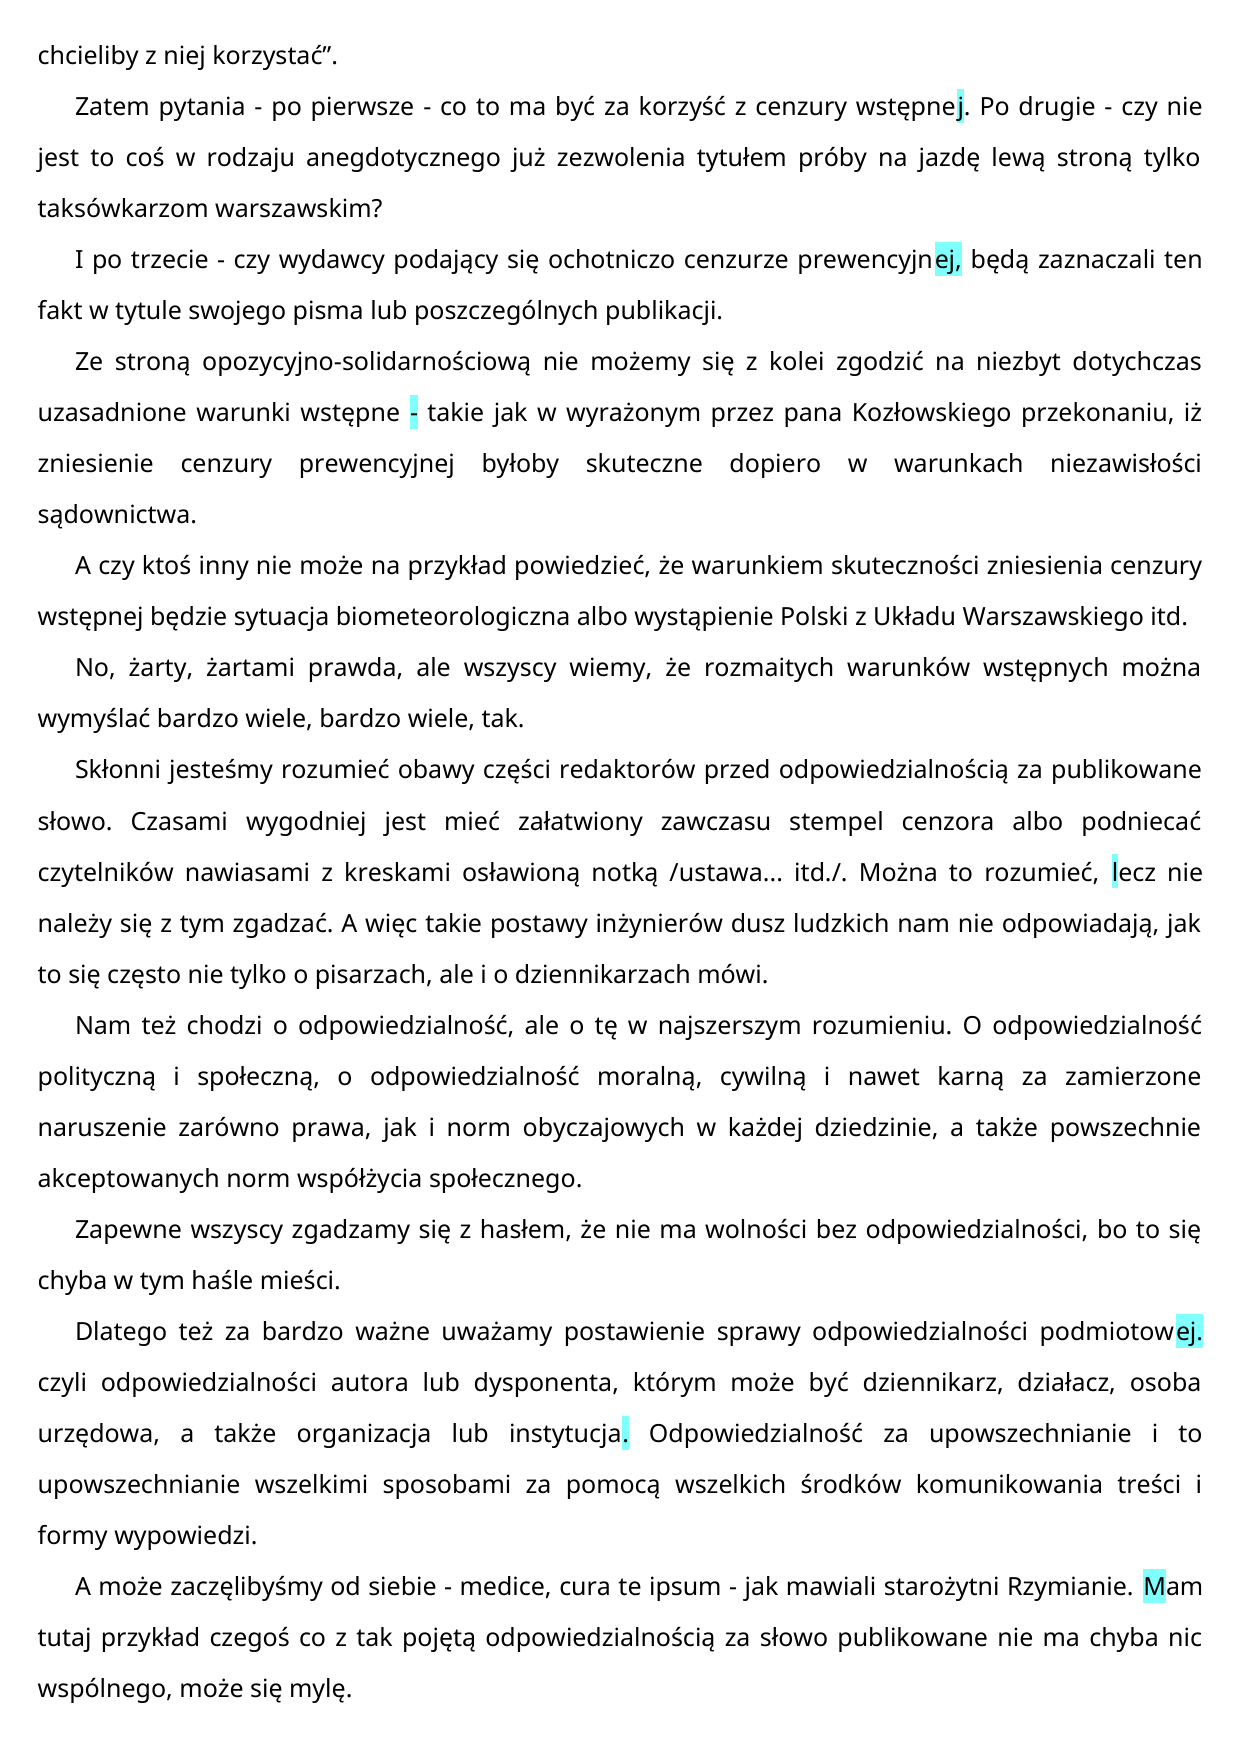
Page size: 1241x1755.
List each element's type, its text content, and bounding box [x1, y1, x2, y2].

text Zatem pytania - po pierwsze - co to ma być za korzyść z cenzury wstępnej. Po drugie - czy nie jest to coś w rodzaju anegdotycznego już zezwolenia tytułem próby na jazdę lewą stroną tylko taksówkarzom warszawskim? [37, 88, 1203, 225]
text Nam też chodzi o odpowiedzialność, ale o tę w najszerszym rozumieniu. O odpowiedzialność polityczną i społeczną, o odpowiedzialność moralną, cywilną i nawet karną za zamierzone naruszenie zarówno prawa, jak i norm obyczajowych w każdej dziedzinie, a także powszechnie akceptowanych norm współżycia społecznego. [37, 1007, 1203, 1194]
text Dlatego też za bardzo ważne uważamy postawienie sprawy odpowiedzialności podmiotowej. czyli odpowiedzialności autora lub dysponenta, którym może być dziennikarz, działacz, osoba urzędowa, a także organizacja lub instytucja. Odpowiedzialność za upowszechnianie i to upowszechnianie wszelkimi sposobami za pomocą wszelkich środków komunikowania treści i formy wypowiedzi. [37, 1313, 1203, 1552]
text Skłonni jesteśmy rozumieć obawy części redaktorów przed odpowiedzialnością za publikowane słowo. Czasami wygodniej jest mieć załatwiony zawczasu stempel cenzora albo podniecać czytelników nawiasami z kreskami osławioną notką /ustawa... itd./. Można to rozumieć, lecz nie należy się z tym zgadzać. A więc takie postawy inżynierów dusz ludzkich nam nie odpowiadają, jak to się często nie tylko o pisarzach, ale i o dziennikarzach mówi. [37, 752, 1203, 990]
text Zapewne wszyscy zgadzamy się z hasłem, że nie ma wolności bez odpowiedzialności, bo to się chyba w tym haśle mieści. [37, 1211, 1203, 1297]
text A może zaczęlibyśmy od siebie - medice, cura te ipsum - jak mawiali starożytni Rzymianie. Mam tutaj przykład czegoś co z tak pojętą odpowiedzialnością za słowo publikowane nie ma chyba nic wspólnego, może się mylę. [37, 1569, 1203, 1705]
text chcieliby z niej korzystać”. [37, 37, 1203, 72]
text No, żarty, żartami prawda, ale wszyscy wiemy, że rozmaitych warunków wstępnych można wymyślać bardzo wiele, bardzo wiele, tak. [37, 650, 1203, 735]
text I po trzecie - czy wydawcy podający się ochotniczo cenzurze prewencyjnej, będą zaznaczali ten fakt w tytule swojego pisma lub poszczególnych publikacji. [37, 242, 1203, 327]
text A czy ktoś inny nie może na przykład powiedzieć, że warunkiem skuteczności zniesienia cenzury wstępnej będzie sytuacja biometeorologiczna albo wystąpienie Polski z Układu Warszawskiego itd. [37, 548, 1203, 633]
text Ze stroną opozycyjno-solidarnościową nie możemy się z kolei zgodzić na niezbyt dotychczas uzasadnione warunki wstępne - takie jak w wyrażonym przez pana Kozłowskiego przekonaniu, iż zniesienie cenzury prewencyjnej byłoby skuteczne dopiero w warunkach niezawisłości sądownictwa. [37, 344, 1203, 531]
